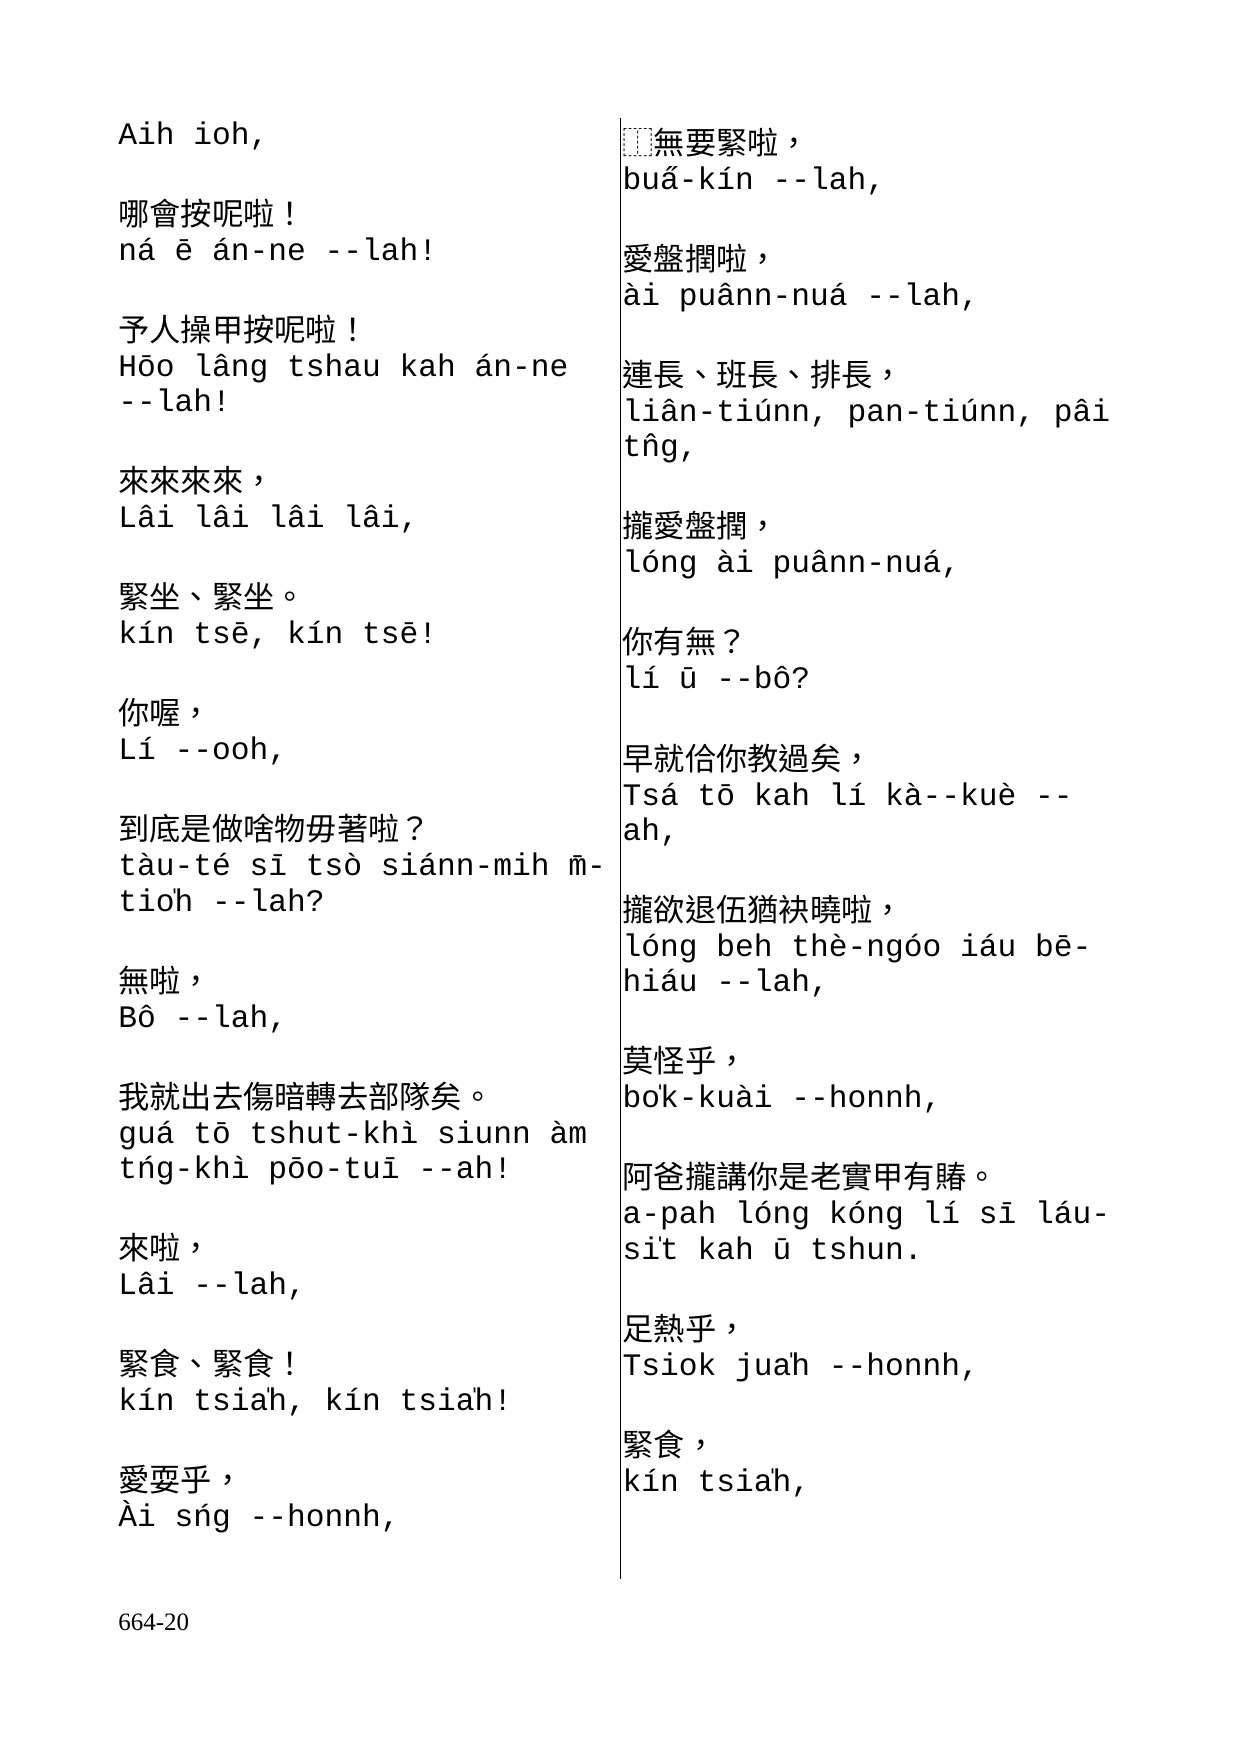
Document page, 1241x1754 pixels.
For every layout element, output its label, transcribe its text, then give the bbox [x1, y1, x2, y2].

text Aih ioh, [118, 118, 618, 153]
text 你有無？ [622, 618, 1122, 663]
text kín tsia̍h, kín tsia̍h! [118, 1385, 618, 1420]
text 莫怪乎， [622, 1037, 1122, 1082]
text 愛盤撋啦， [622, 234, 1122, 279]
text 早就佮你教過矣， [622, 734, 1122, 779]
text 緊食、緊食！ [118, 1339, 618, 1385]
text 到底是做啥物毋著啦？ [118, 804, 618, 850]
text lí ū --bô? [622, 663, 1122, 698]
text liân-tiúnn, pan-tiúnn, pâi tn̂g, [622, 395, 1122, 466]
text 緊坐、緊坐。 [118, 572, 618, 618]
text 緊食， [622, 1420, 1122, 1465]
text bo̍k-kuài --honnh, [622, 1082, 1122, 1117]
text tàu-té sī tsò siánn-mih m̄-tio̍h --lah? [118, 850, 618, 921]
text 哪會按呢啦！ [118, 189, 618, 234]
text Lí --ooh, [118, 734, 618, 769]
text lóng ài puânn-nuá, [622, 547, 1122, 582]
text 阿爸攏講你是老實甲有賰。 [622, 1153, 1122, 1198]
text kín tsia̍h, [622, 1465, 1122, 1501]
text kín tsē, kín tsē! [118, 618, 618, 653]
text 攏愛盤撋， [622, 502, 1122, 547]
text Lâi lâi lâi lâi, [118, 502, 618, 537]
text 無啦， [118, 956, 618, 1001]
text Hōo lâng tshau kah án-ne --lah! [118, 350, 618, 421]
text 予人操甲按呢啦！ [118, 305, 618, 350]
text ài puânn-nuá --lah, [622, 279, 1122, 315]
text ná ē án-ne --lah! [118, 234, 618, 269]
text guá tō tshut-khì siunn àm tńg-khì pōo-tuī --ah! [118, 1117, 618, 1188]
text ⿰無要緊啦， [622, 118, 1122, 163]
text 我就出去傷暗轉去部隊矣。 [118, 1072, 618, 1117]
text bua̋-kín --lah, [622, 163, 1122, 199]
text 攏欲退伍猶袂曉啦， [622, 885, 1122, 930]
text 連長、班長、排長， [622, 350, 1122, 395]
text Tsiok jua̍h --honnh, [622, 1349, 1122, 1385]
text 愛耍乎， [118, 1456, 618, 1501]
text 來來來來， [118, 456, 618, 502]
text 足熱乎， [622, 1304, 1122, 1349]
text a-pah lóng kóng lí sī láu-si̍t kah ū tshun. [622, 1198, 1122, 1269]
text 你喔， [118, 688, 618, 734]
text Ài sńg --honnh, [118, 1501, 618, 1536]
text Tsá tō kah lí kà--kuè --ah, [622, 779, 1122, 850]
text Lâi --lah, [118, 1269, 618, 1304]
text Bô --lah, [118, 1001, 618, 1037]
text 來啦， [118, 1223, 618, 1269]
text lóng beh thè-ngóo iáu bē-hiáu --lah, [622, 930, 1122, 1001]
